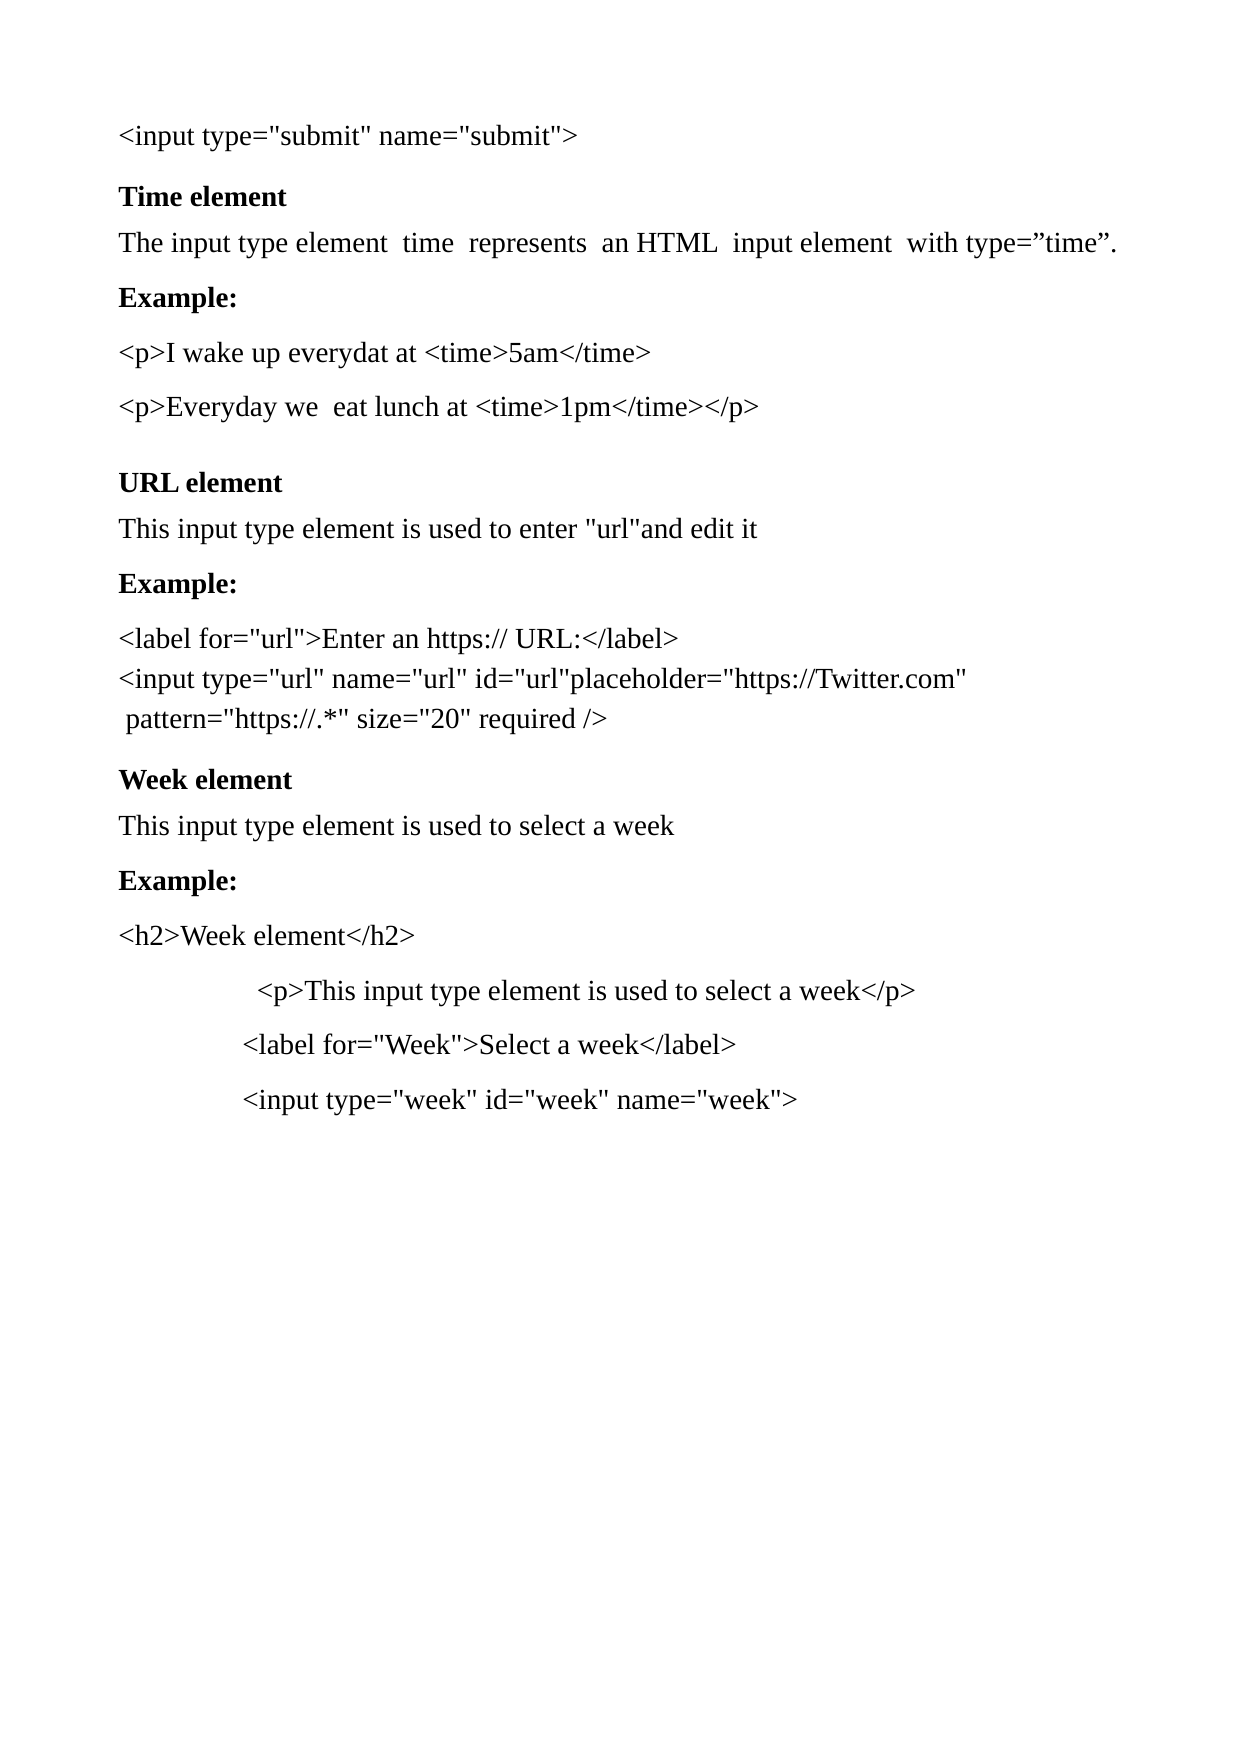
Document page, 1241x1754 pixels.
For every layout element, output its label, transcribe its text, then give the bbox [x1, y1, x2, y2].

text This input type element is used to enter "url"and edit it [118, 511, 1122, 545]
text <p>Everyday we eat lunch at <time>1pm</time></p> [118, 389, 1122, 423]
text <p>This input type element is used to select a week</p> [118, 973, 1122, 1006]
subtitle Time element [118, 179, 1122, 213]
text Example: [118, 863, 1122, 897]
text Example: [118, 566, 1122, 599]
text <label for="url">Enter an https:// URL:</label> [118, 621, 1122, 654]
text <input type="url" name="url" id="url"placeholder="https://Twitter.com" [118, 661, 1122, 694]
text <h2>Week element</h2> [118, 918, 1122, 951]
subtitle Week element [118, 762, 1122, 796]
text Example: [118, 280, 1122, 313]
subtitle URL element [118, 465, 1122, 499]
text <input type="submit" name="submit"> [118, 118, 1122, 152]
text <input type="week" id="week" name="week"> [118, 1082, 1122, 1116]
text pattern="https://.*" size="20" required /> [118, 701, 1122, 735]
text <label for="Week">Select a week</label> [118, 1027, 1122, 1061]
text The input type element time represents an HTML input element with type=”time”. [118, 225, 1122, 259]
text <p>I wake up everydat at <time>5am</time> [118, 335, 1122, 368]
text This input type element is used to select a week [118, 808, 1122, 842]
